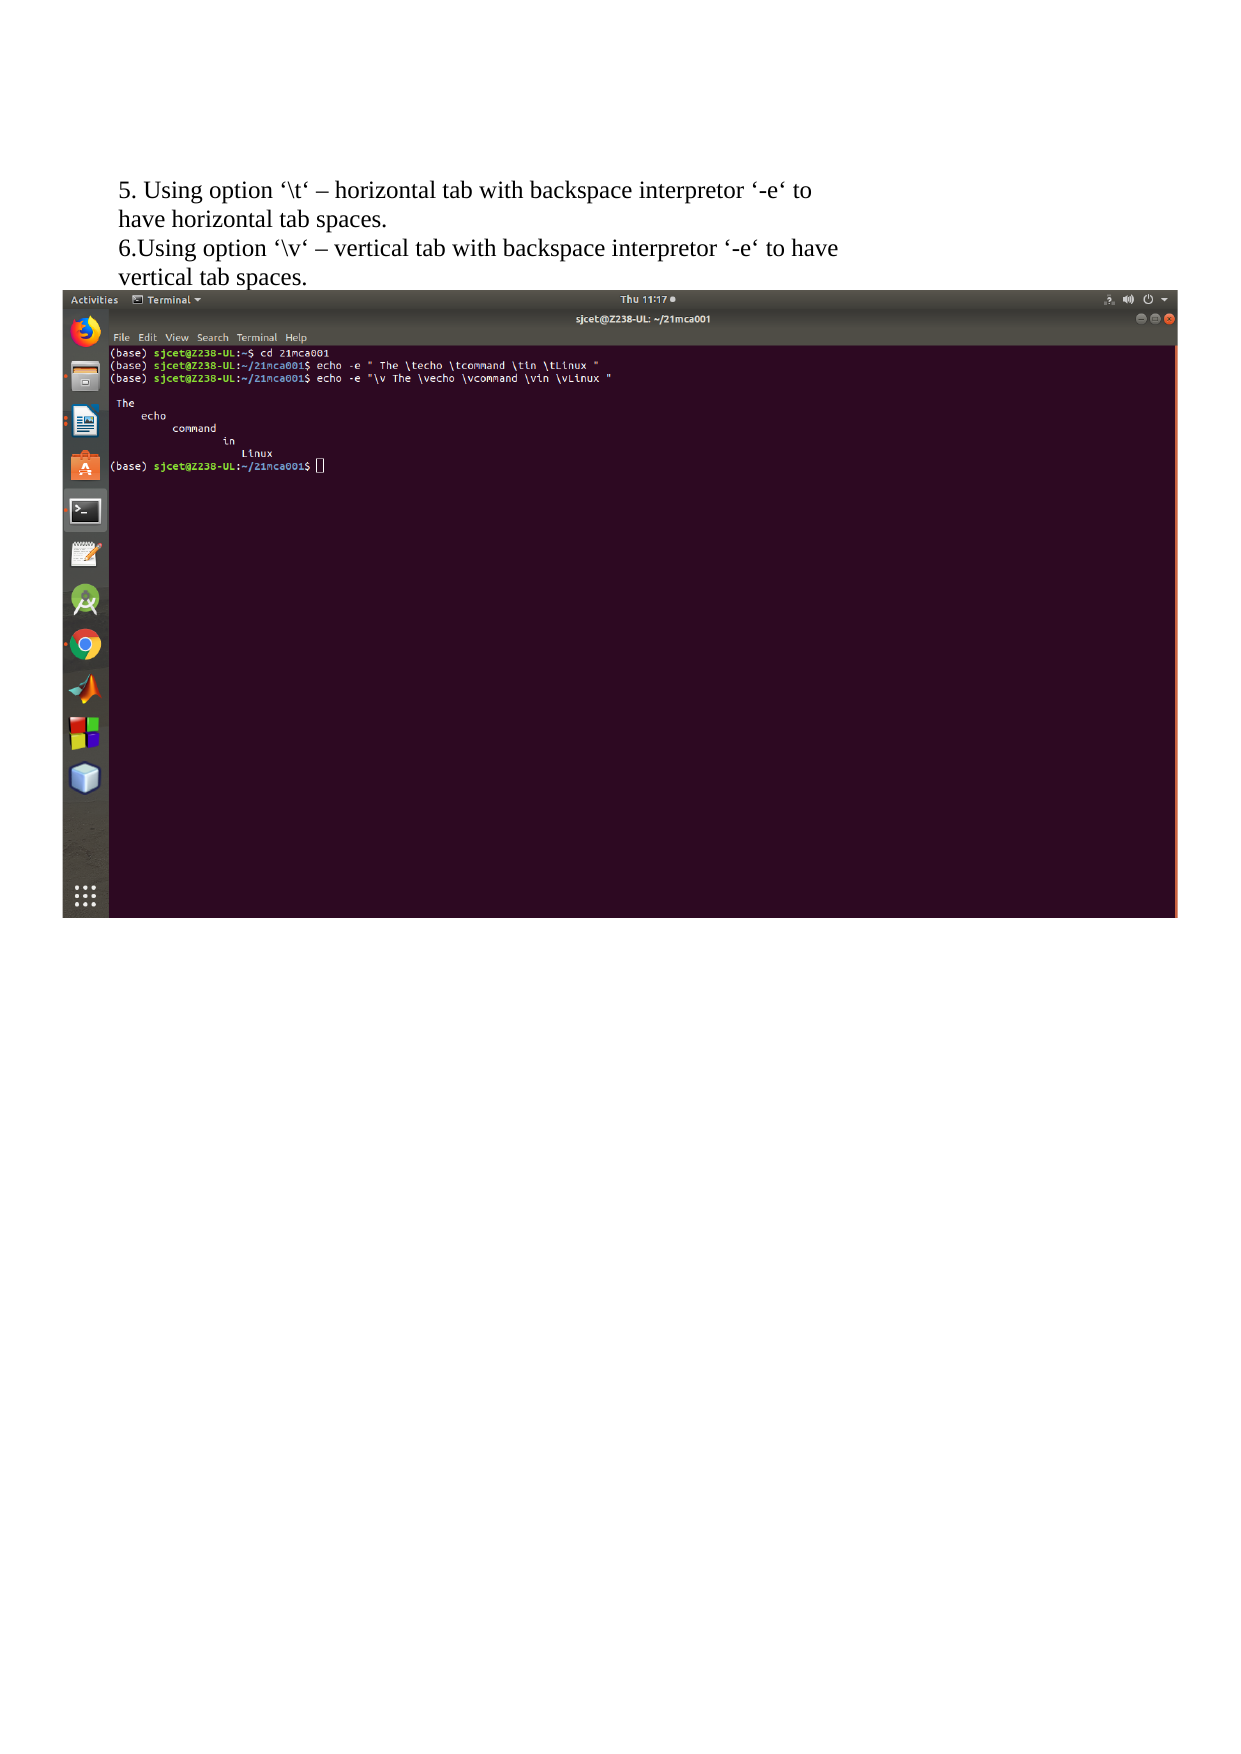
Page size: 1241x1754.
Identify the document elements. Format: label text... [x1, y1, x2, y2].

text vertical tab spaces. [118, 262, 1122, 290]
text 5. Using option ‘\t‘ – horizontal tab with backspace interpretor ‘-e‘ to [118, 176, 1122, 204]
picture [62, 290, 1178, 918]
text 6.Using option ‘\v‘ – vertical tab with backspace interpretor ‘-e‘ to have [118, 233, 1122, 262]
text have horizontal tab spaces. [118, 204, 1122, 233]
